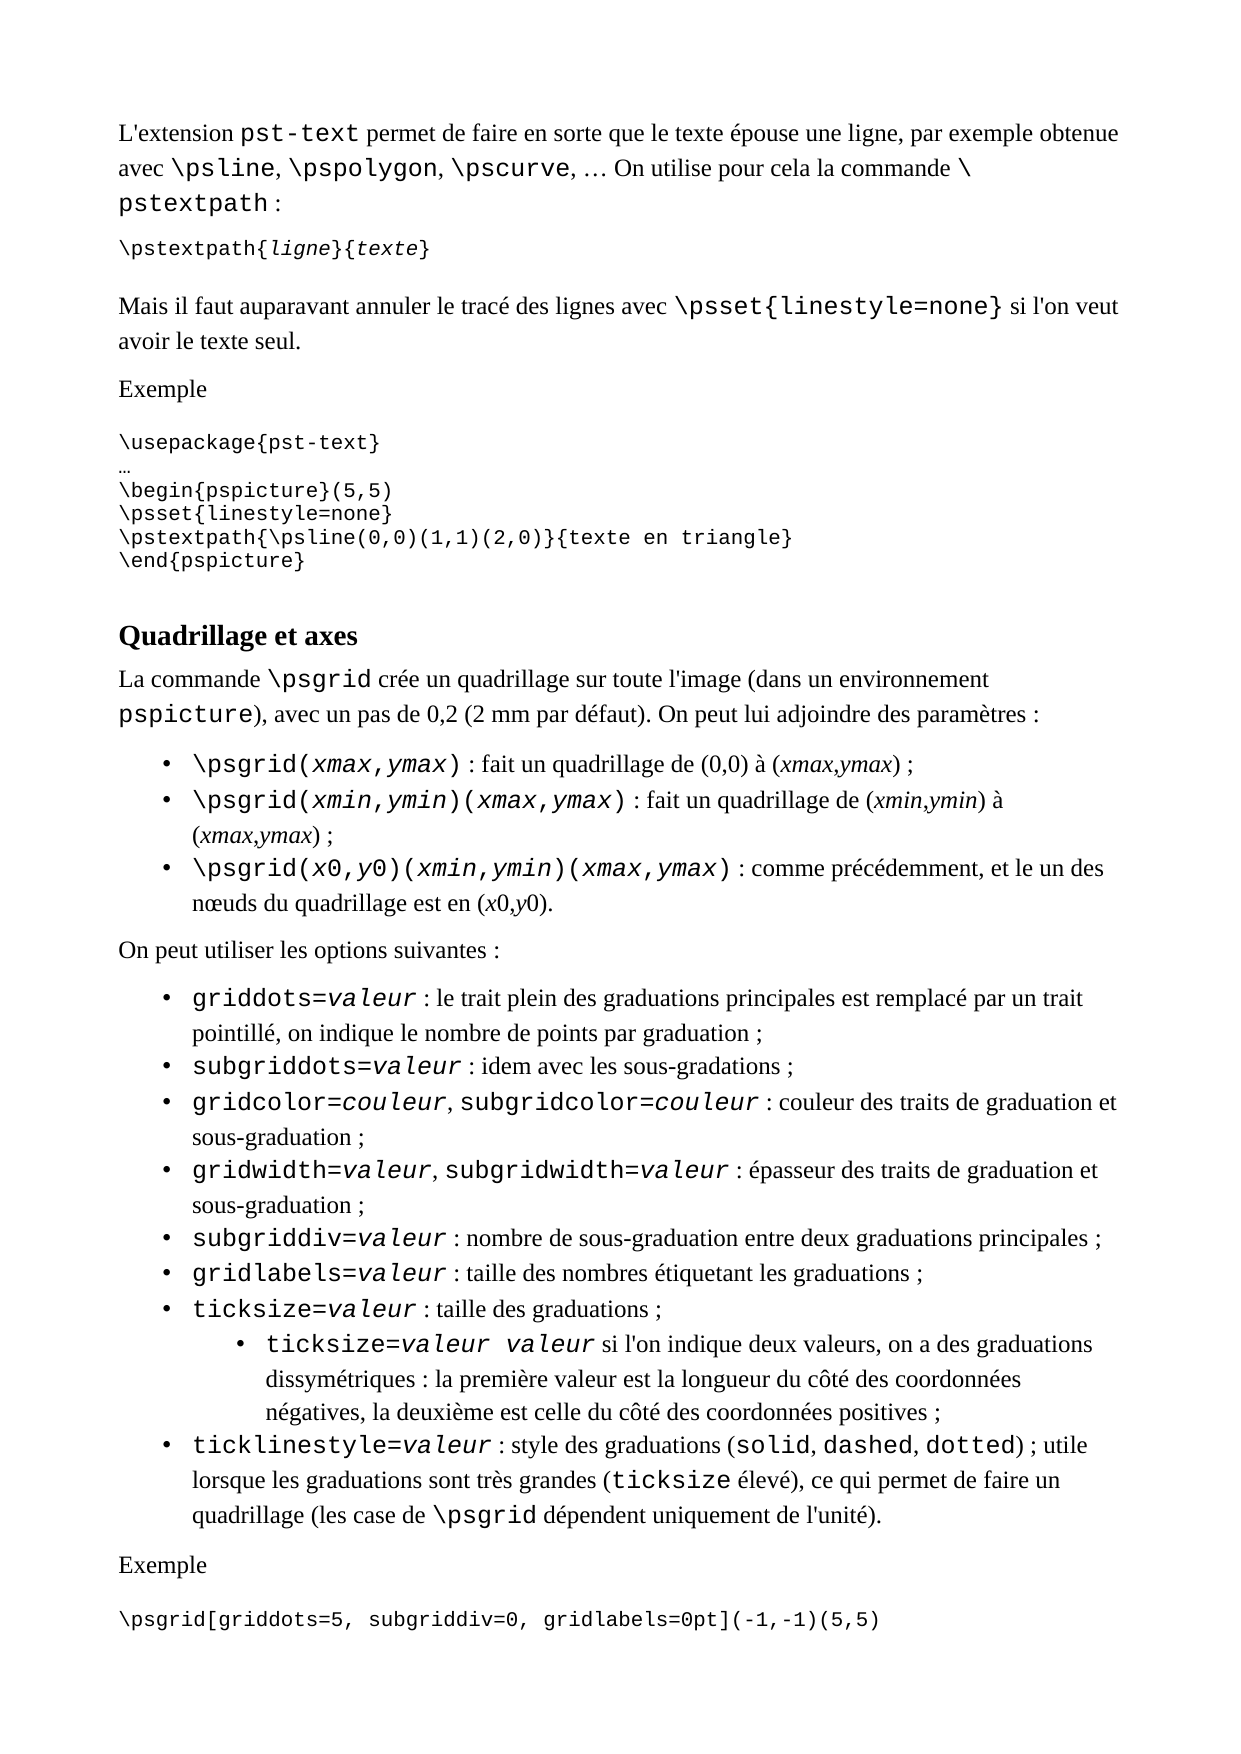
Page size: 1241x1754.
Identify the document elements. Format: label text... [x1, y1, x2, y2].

text Mais il faut auparavant annuler le tracé des lignes avec \psset{linestyle=none} si l'on veut avoir le texte seul. [118, 291, 1122, 355]
list \psgrid(xmax,ymax) : fait un quadrillage de (0,0) à (xmax,ymax) ; [162, 749, 1122, 780]
subtitle Exemple [118, 374, 1122, 403]
text … [118, 456, 1122, 479]
list gridcolor=couleur, subgridcolor=couleur : couleur des traits de graduation et sous-graduation ; [162, 1087, 1122, 1151]
text \end{pspicture} [118, 551, 1122, 574]
text L'extension pst-text permet de faire en sorte que le texte épouse une ligne, par exemple obtenue avec \psline, \pspolygon, \pscurve, … On utilise pour cela la commande \pstextpath : [118, 118, 1122, 219]
text \usepackage{pst-text} [118, 432, 1122, 456]
list ticksize=valeur valeur si l'on indique deux valeurs, on a des graduations dissymétriques : la première valeur est la longueur du côté des coordonnées négatives, la deuxième est celle du côté des coordonnées positives ; [236, 1329, 1122, 1426]
text La commande \psgrid crée un quadrillage sur toute l'image (dans un environnement pspicture), avec un pas de 0,2 (2 mm par défaut). On peut lui adjoindre des paramètres : [118, 664, 1122, 730]
list gridwidth=valeur, subgridwidth=valeur : épasseur des traits de graduation et sous-graduation ; [162, 1155, 1122, 1219]
text \psset{linestyle=none} [118, 503, 1122, 527]
text \begin{pspicture}(5,5) [118, 479, 1122, 503]
text \pstextpath{\psline(0,0)(1,1)(2,0)}{texte en triangle} [118, 527, 1122, 551]
text \pstextpath{ligne}{texte} [118, 238, 1122, 262]
list ticksize=valeur : taille des graduations ; [162, 1294, 1122, 1325]
list gridlabels=valeur : taille des nombres étiquetant les graduations ; [162, 1258, 1122, 1289]
list \psgrid(xmin,ymin)(xmax,ymax) : fait un quadrillage de (xmin,ymin) à (xmax,ymax) ; [162, 785, 1122, 849]
list \psgrid(x0,y0)(xmin,ymin)(xmax,ymax) : comme précédemment, et le un des nœuds du quadrillage est en (x0,y0). [162, 853, 1122, 917]
text \psgrid[griddots=5, subgriddiv=0, gridlabels=0pt](-1,-1)(5,5) [118, 1609, 1122, 1632]
subtitle Quadrillage et axes [118, 618, 1122, 652]
subtitle Exemple [118, 1551, 1122, 1579]
list griddots=valeur : le trait plein des graduations principales est remplacé par un trait pointillé, on indique le nombre de points par graduation ; [162, 983, 1122, 1047]
list subgriddots=valeur : idem avec les sous-gradations ; [162, 1051, 1122, 1082]
list ticklinestyle=valeur : style des graduations (solid, dashed, dotted) ; utile lorsque les graduations sont très grandes (ticksize élevé), ce qui permet de faire un quadrillage (les case de \psgrid dépendent uniquement de l'unité). [162, 1430, 1122, 1531]
list subgriddiv=valeur : nombre de sous-graduation entre deux graduations principales ; [162, 1223, 1122, 1254]
text On peut utiliser les options suivantes : [118, 936, 1122, 964]
